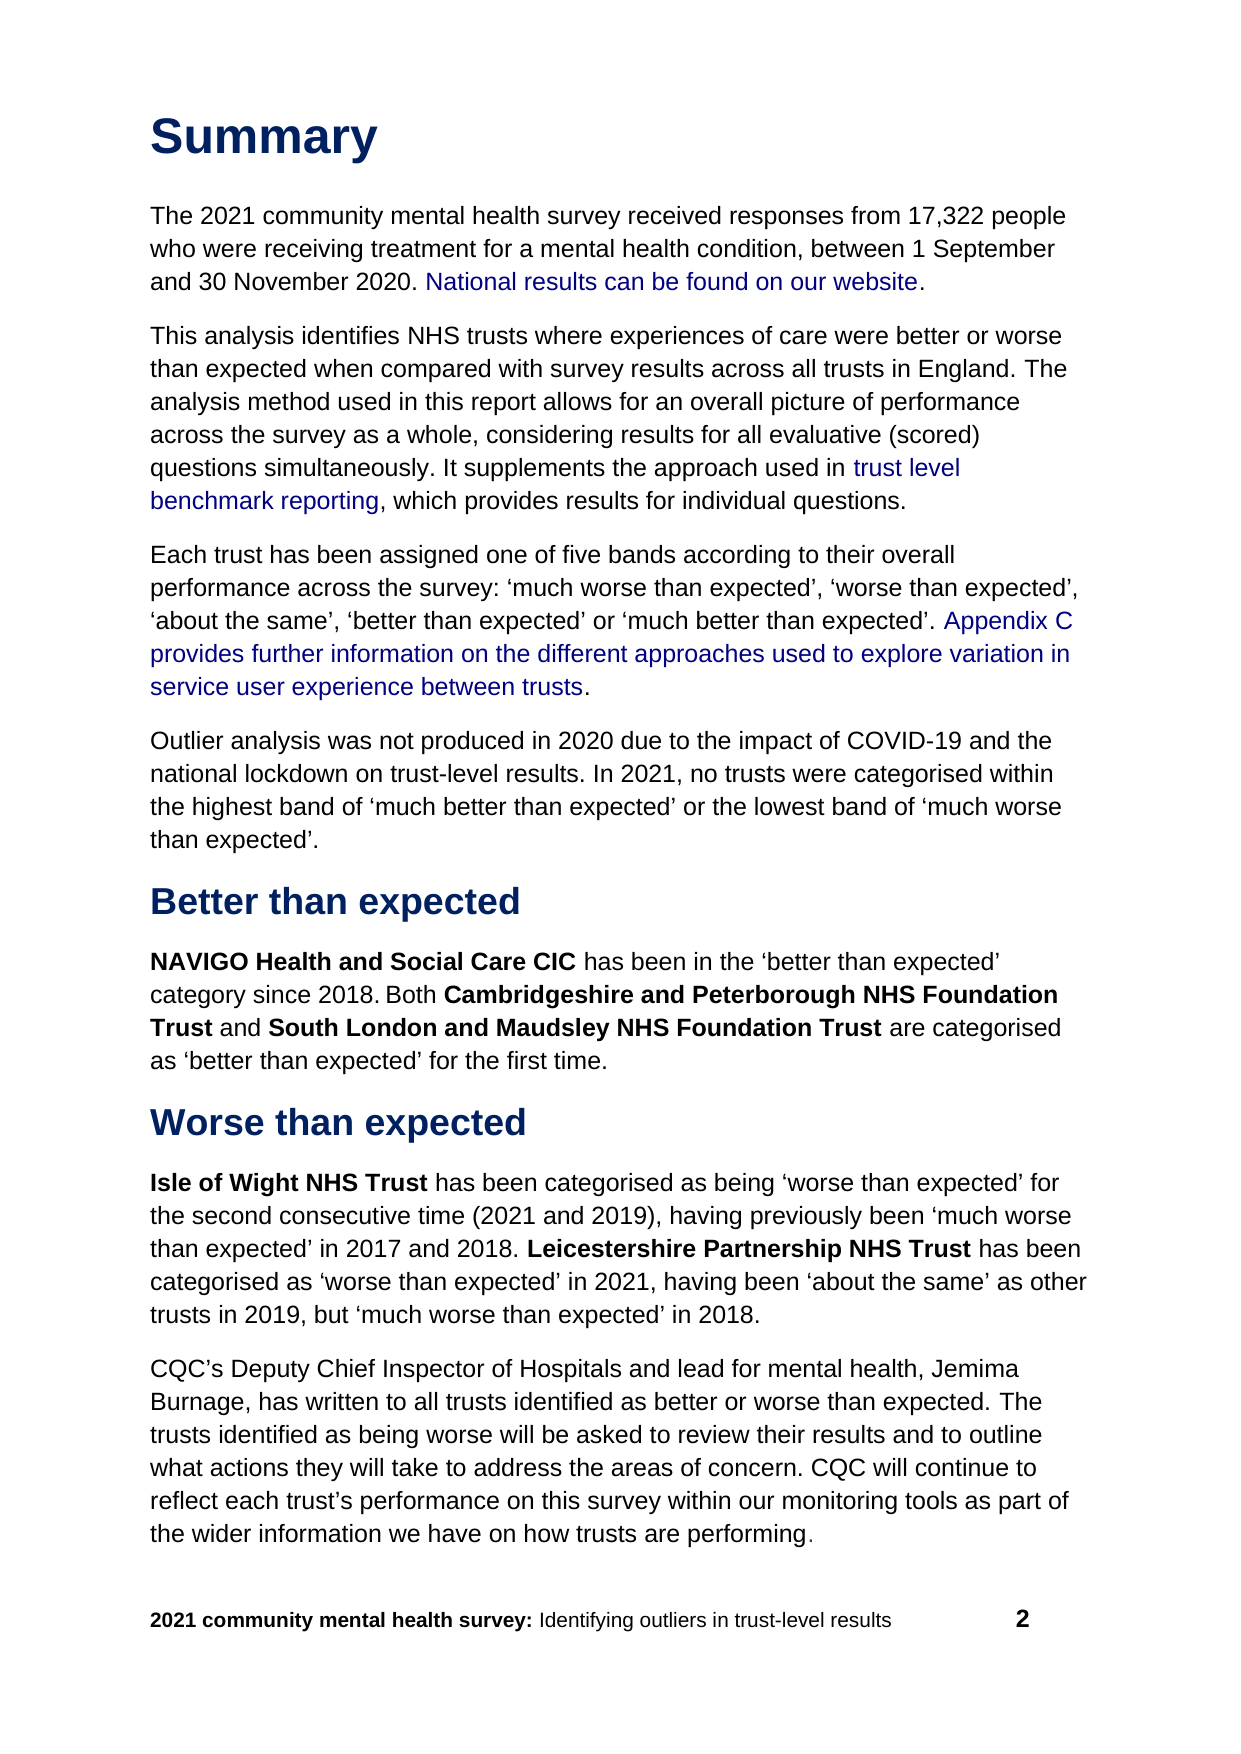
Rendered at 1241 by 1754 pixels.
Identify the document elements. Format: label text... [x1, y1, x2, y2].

text Isle of Wight NHS Trust has been categorised as being ‘worse than expected’ for the second consecutive time (2021 and 2019), having previously been ‘much worse than expected’ in 2017 and 2018. Leicestershire Partnership NHS Trust has been categorised as ‘worse than expected’ in 2021, having been ‘about the same’ as other trusts in 2019, but ‘much worse than expected’ in 2018. [150, 1168, 1090, 1329]
text This analysis identifies NHS trusts where experiences of care were better or worse than expected when compared with survey results across all trusts in England. The analysis method used in this report allows for an overall picture of performance across the survey as a whole, considering results for all evaluative (scored) questions simultaneously. It supplements the approach used in trust level benchmark reporting, which provides results for individual questions. [150, 321, 1090, 515]
text Worse than expected [150, 1100, 1090, 1143]
text The 2021 community mental health survey received responses from 17,322 people who were receiving treatment for a mental health condition, between 1 September and 30 November 2020. National results can be found on our website. [150, 201, 1090, 296]
text Each trust has been assigned one of five bands according to their overall performance across the survey: ‘much worse than expected’, ‘worse than expected’, ‘about the same’, ‘better than expected’ or ‘much better than expected’. Appendix C provides further information on the different approaches used to explore variation in service user experience between trusts. [150, 540, 1090, 701]
text CQC’s Deputy Chief Inspector of Hospitals and lead for mental health, Jemima Burnage, has written to all trusts identified as better or worse than expected. The trusts identified as being worse will be asked to review their results and to outline what actions they will take to address the areas of concern. CQC will continue to reflect each trust’s performance on this survey within our monitoring tools as part of the wider information we have on how trusts are performing. [150, 1354, 1090, 1548]
text NAVIGO Health and Social Care CIC has been in the ‘better than expected’ category since 2018. Both Cambridgeshire and Peterborough NHS Foundation Trust and South London and Maudsley NHS Foundation Trust are categorised as ‘better than expected’ for the first time. [150, 947, 1090, 1075]
text Better than expected [150, 879, 1090, 922]
text Outlier analysis was not produced in 2020 due to the impact of COVID-19 and the national lockdown on trust-level results. In 2021, no trusts were categorised within the highest band of ‘much better than expected’ or the lowest band of ‘much worse than expected’. [150, 726, 1090, 854]
subtitle Summary [150, 106, 1090, 164]
